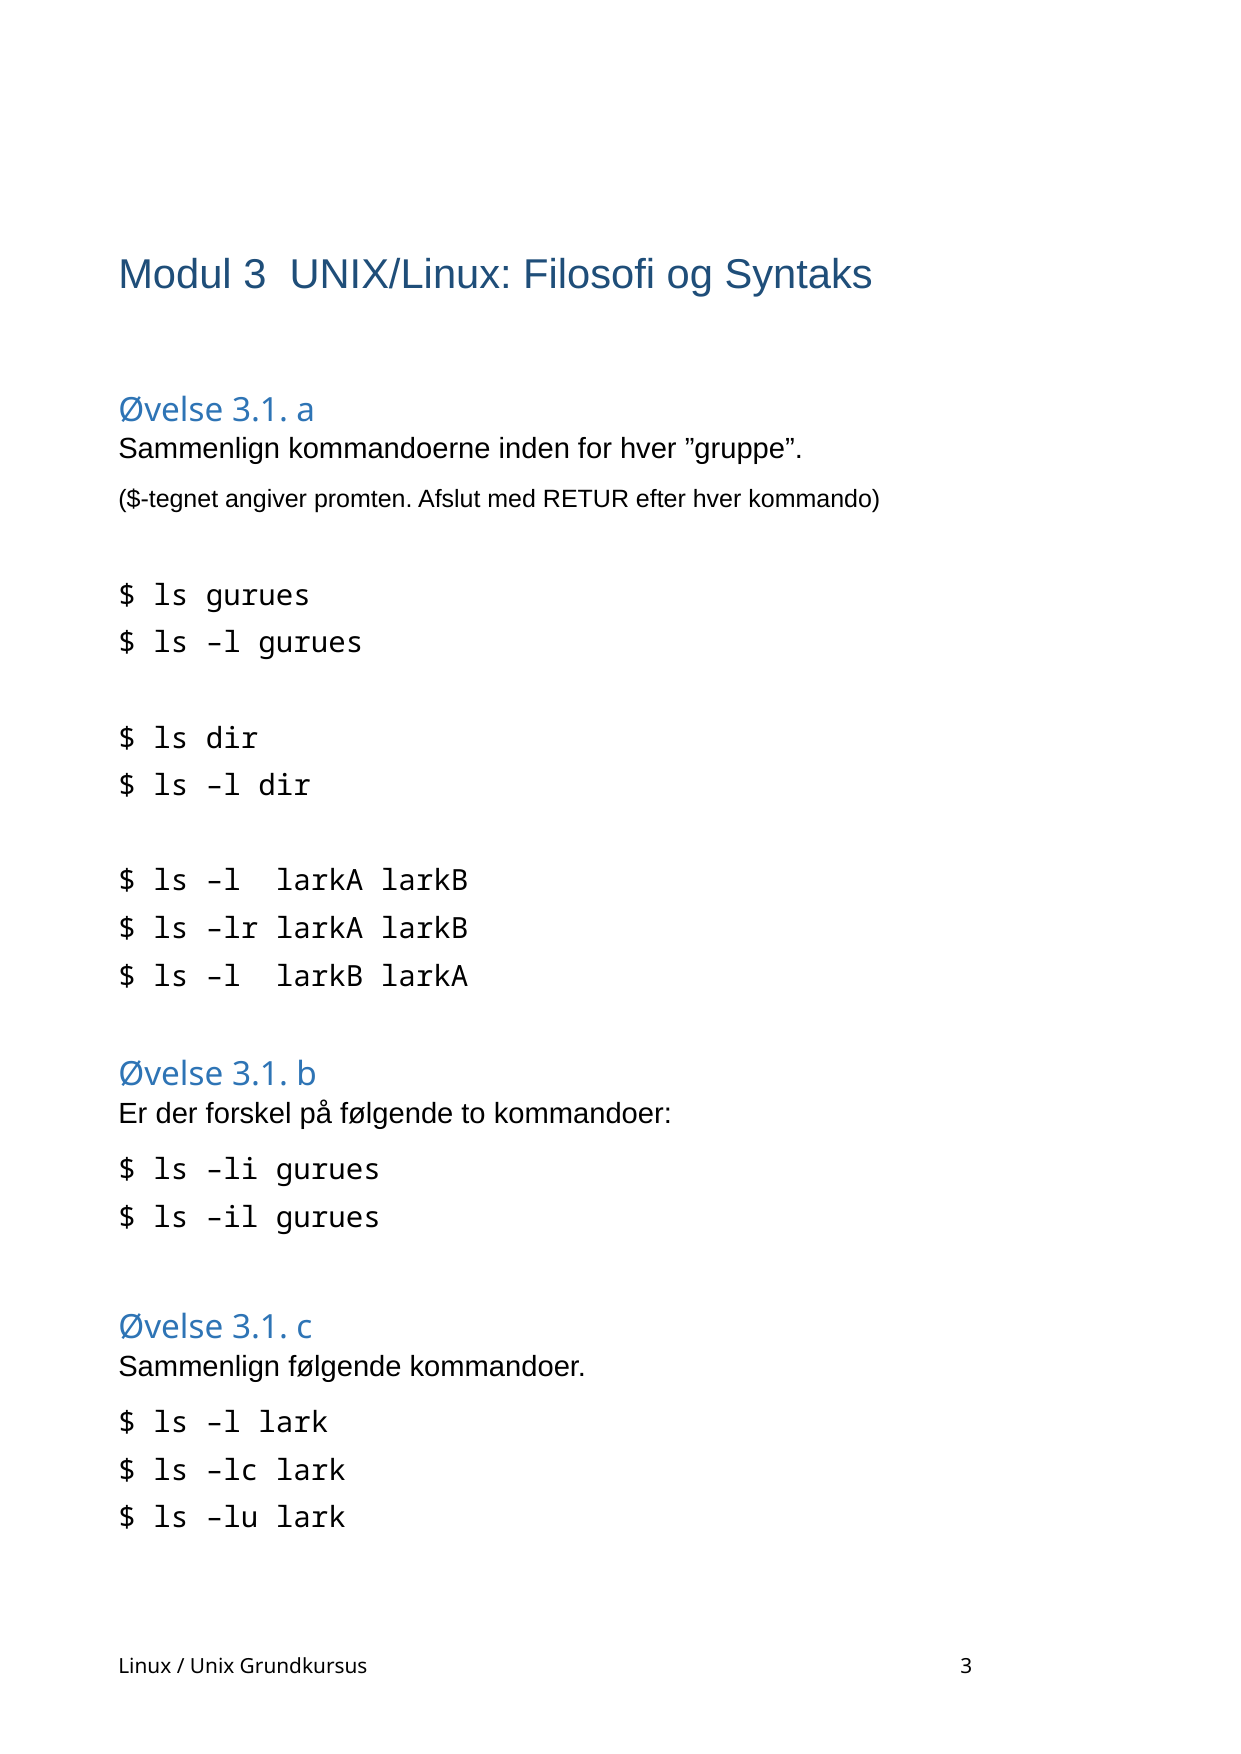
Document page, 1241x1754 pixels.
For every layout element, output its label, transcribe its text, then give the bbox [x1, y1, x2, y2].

text $ ls –lu lark [118, 1497, 1122, 1536]
subtitle Øvelse 3.1. a [118, 386, 1122, 431]
text $ ls –l lark [118, 1401, 1122, 1441]
text $ ls –l larkB larkA [118, 955, 1122, 994]
text Er der forskel på følgende to kommandoer: [118, 1096, 1122, 1129]
text $ ls –l larkA larkB [118, 860, 1122, 899]
subtitle Modul 3 UNIX/Linux: Filosofi og Syntaks [118, 249, 1122, 297]
subtitle Øvelse 3.1. c [118, 1303, 1122, 1348]
text $ ls gurues [118, 574, 1122, 614]
text $ ls –l dir [118, 764, 1122, 804]
text $ ls –il gurues [118, 1196, 1122, 1236]
subtitle Øvelse 3.1. b [118, 1050, 1122, 1096]
text $ ls dir [118, 717, 1122, 757]
text Sammenlign kommandoerne inden for hver ”gruppe”. [118, 431, 1122, 465]
text ($-tegnet angiver promten. Afslut med RETUR efter hver kommando) [118, 484, 1122, 554]
text $ ls –li gurues [118, 1148, 1122, 1188]
text $ ls –lr larkA larkB [118, 907, 1122, 947]
text $ ls –l gurues [118, 622, 1122, 661]
text Sammenlign følgende kommandoer. [118, 1348, 1122, 1382]
text $ ls –lc lark [118, 1449, 1122, 1489]
